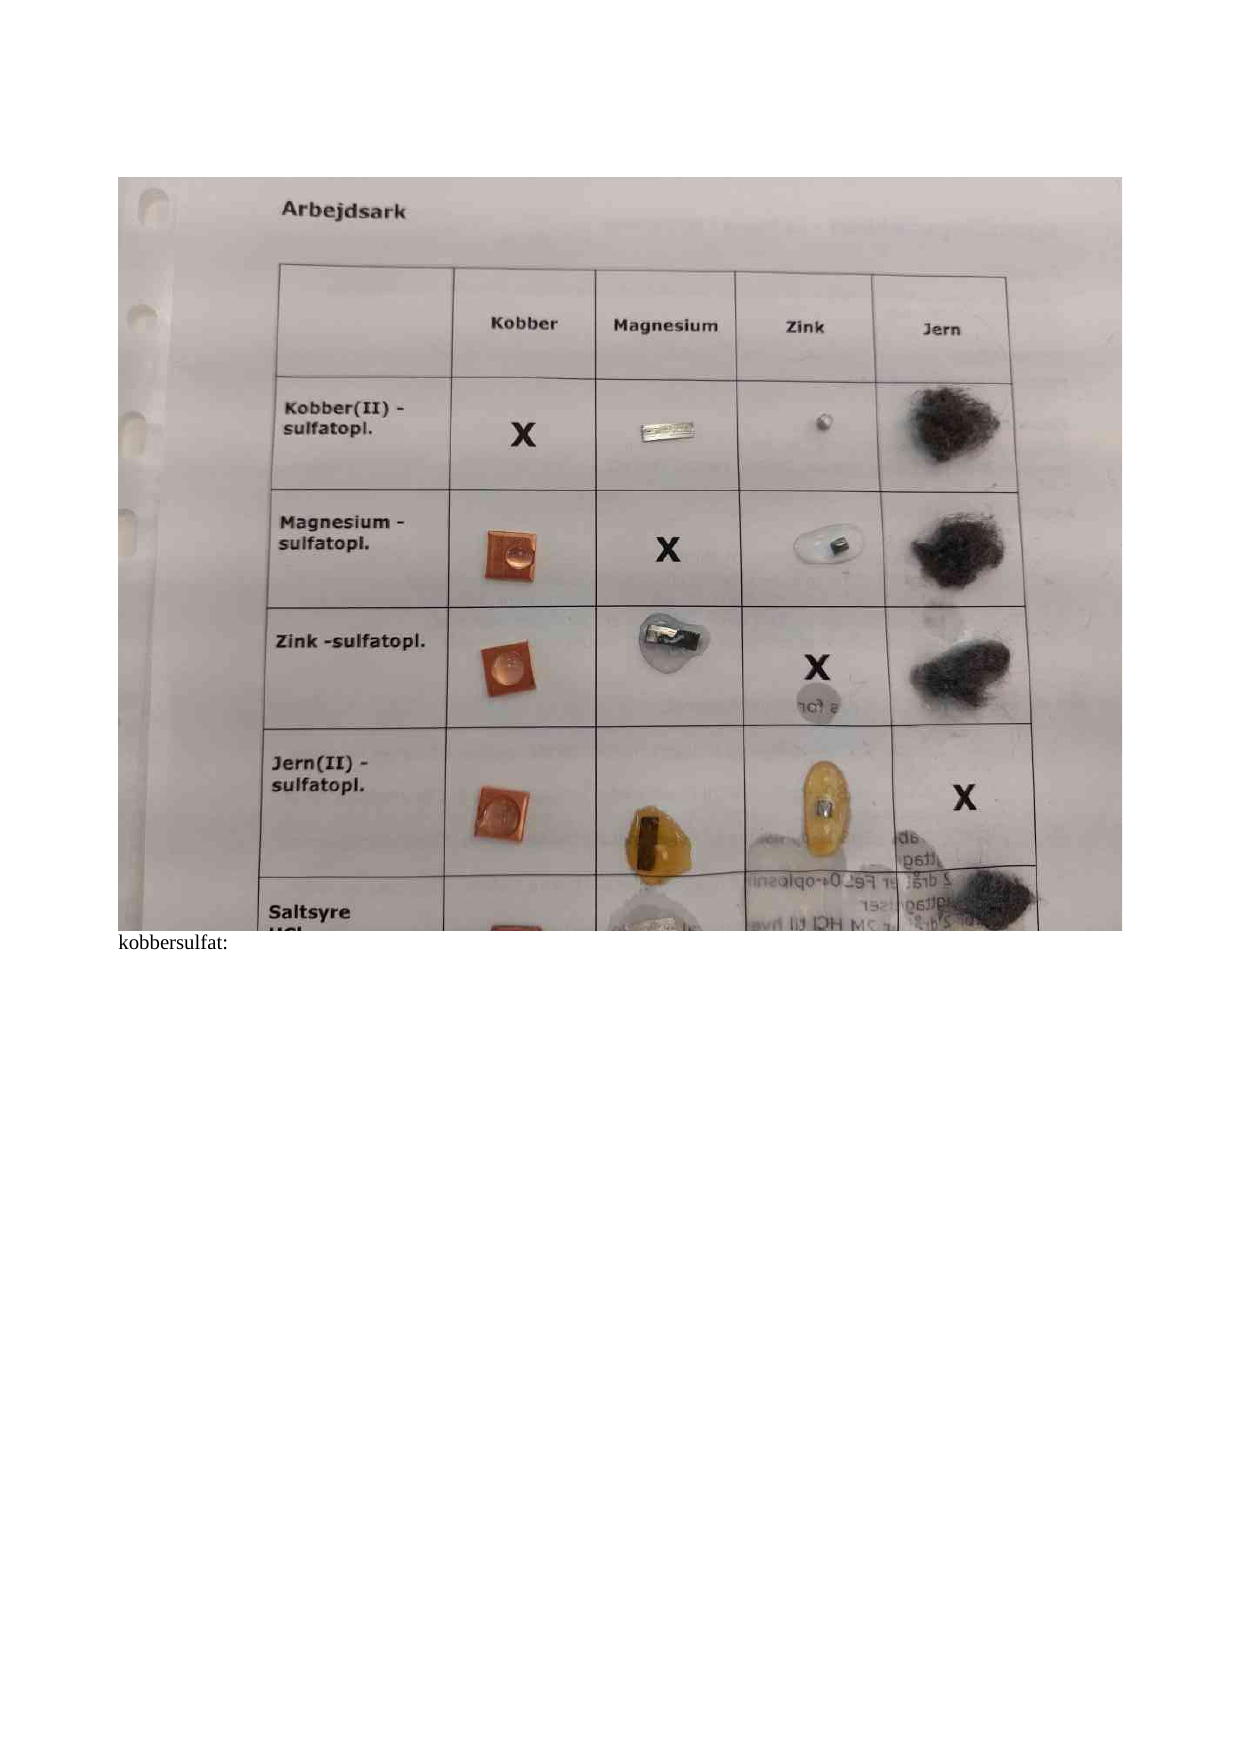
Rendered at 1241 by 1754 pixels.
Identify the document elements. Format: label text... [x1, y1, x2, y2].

text kobbersulfat: [118, 931, 1122, 954]
picture [118, 177, 1123, 931]
